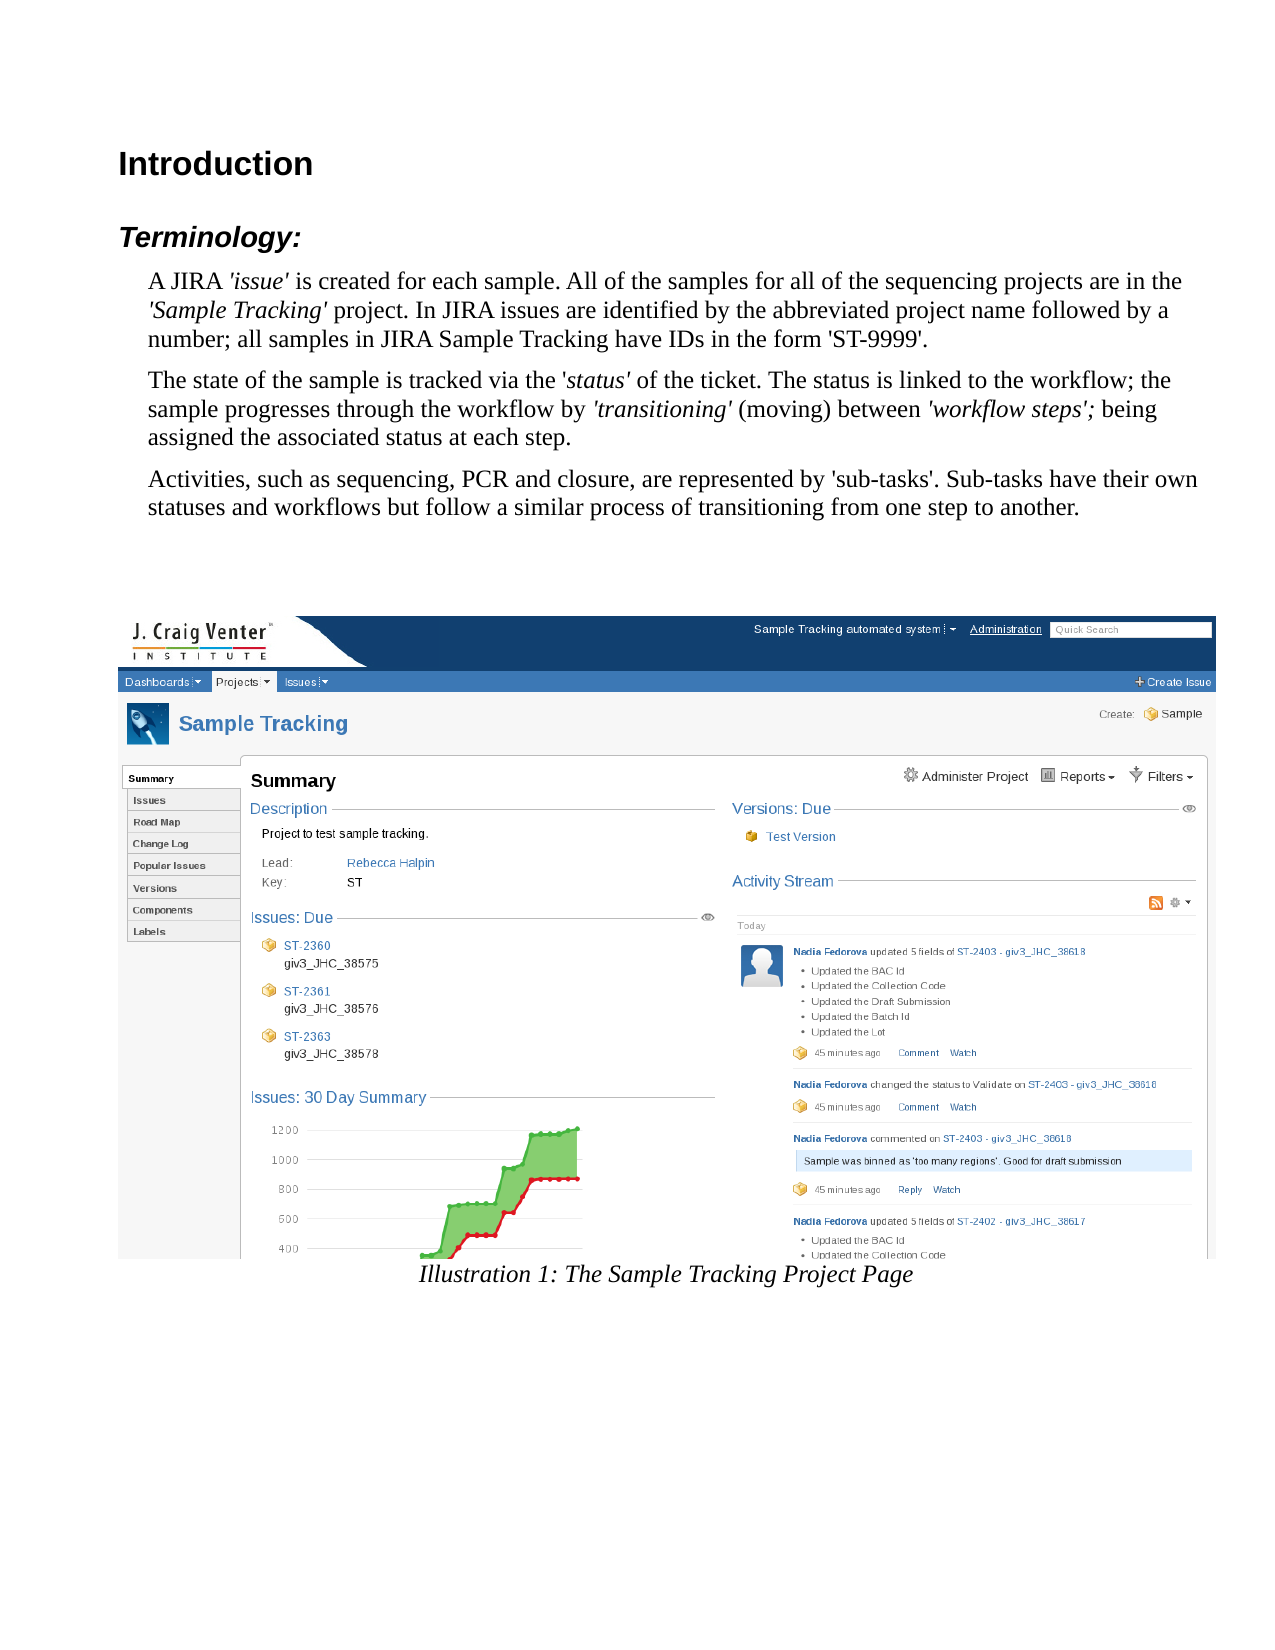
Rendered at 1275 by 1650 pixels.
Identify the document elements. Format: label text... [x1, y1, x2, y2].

table_cell Terminology: A JIRA 'issue' is created for each sample. All of the samples for all of the sequencing projects are in the 'Sample Tracking' project. In JIRA issues are identified by the abbreviated project name followed by a number; all samples in JIRA Sample Tracking have IDs in the form 'ST-9999'. The state of the sample is tracked via the 'status' of the ticket. The status is linked to the workflow; the sample progresses through the workflow by 'transitioning' (moving) between 'workflow steps'; being assigned the associated status at each step. Activities, such as sequencing, PCR and closure, are represented by 'sub-tasks'. Sub-tasks have their own statuses and workflows but follow a similar process of transitioning from one step to another. [118, 195, 1216, 616]
picture [118, 616, 1216, 1259]
table_header Introduction [118, 119, 1216, 195]
table_cell Illustration 1: The Sample Tracking Project Page [118, 1259, 1216, 1300]
